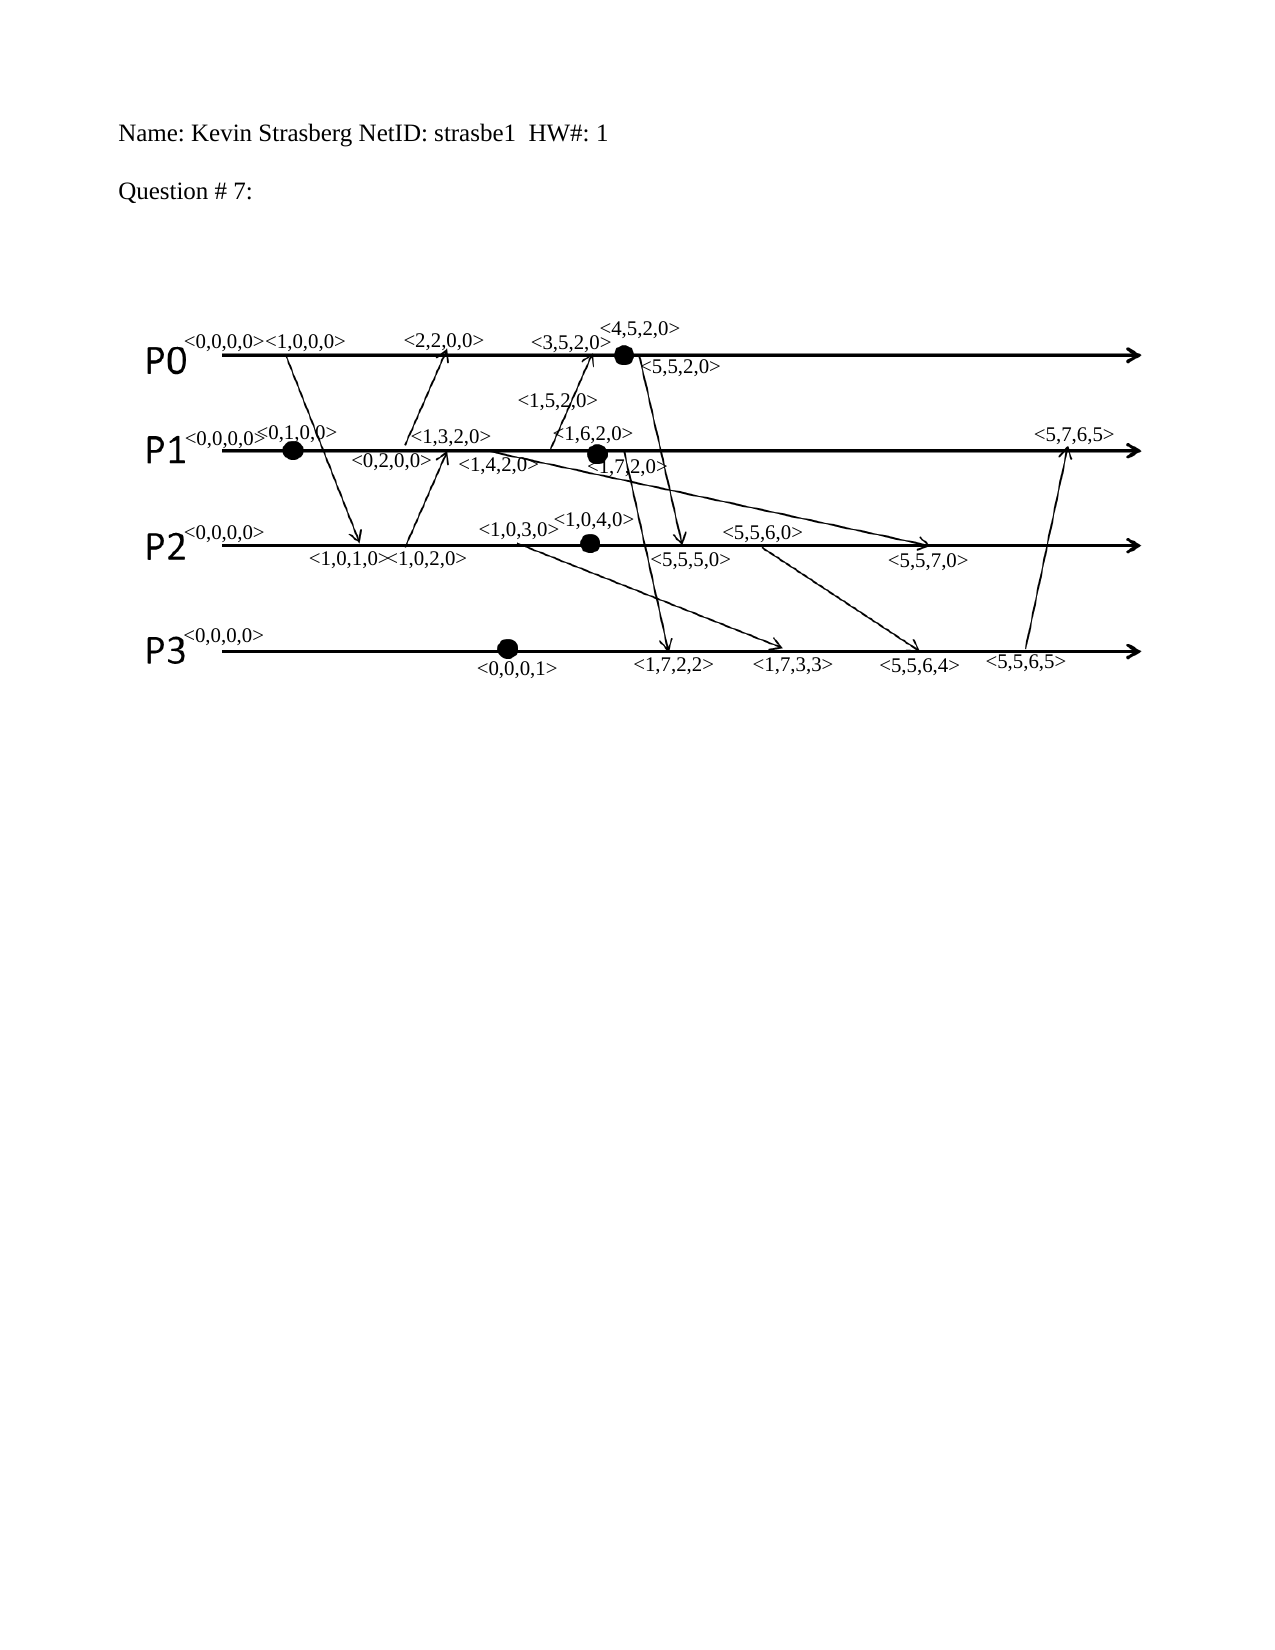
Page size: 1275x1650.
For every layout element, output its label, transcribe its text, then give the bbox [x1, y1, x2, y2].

text Question # 7: [118, 176, 1157, 205]
picture [118, 320, 1157, 700]
